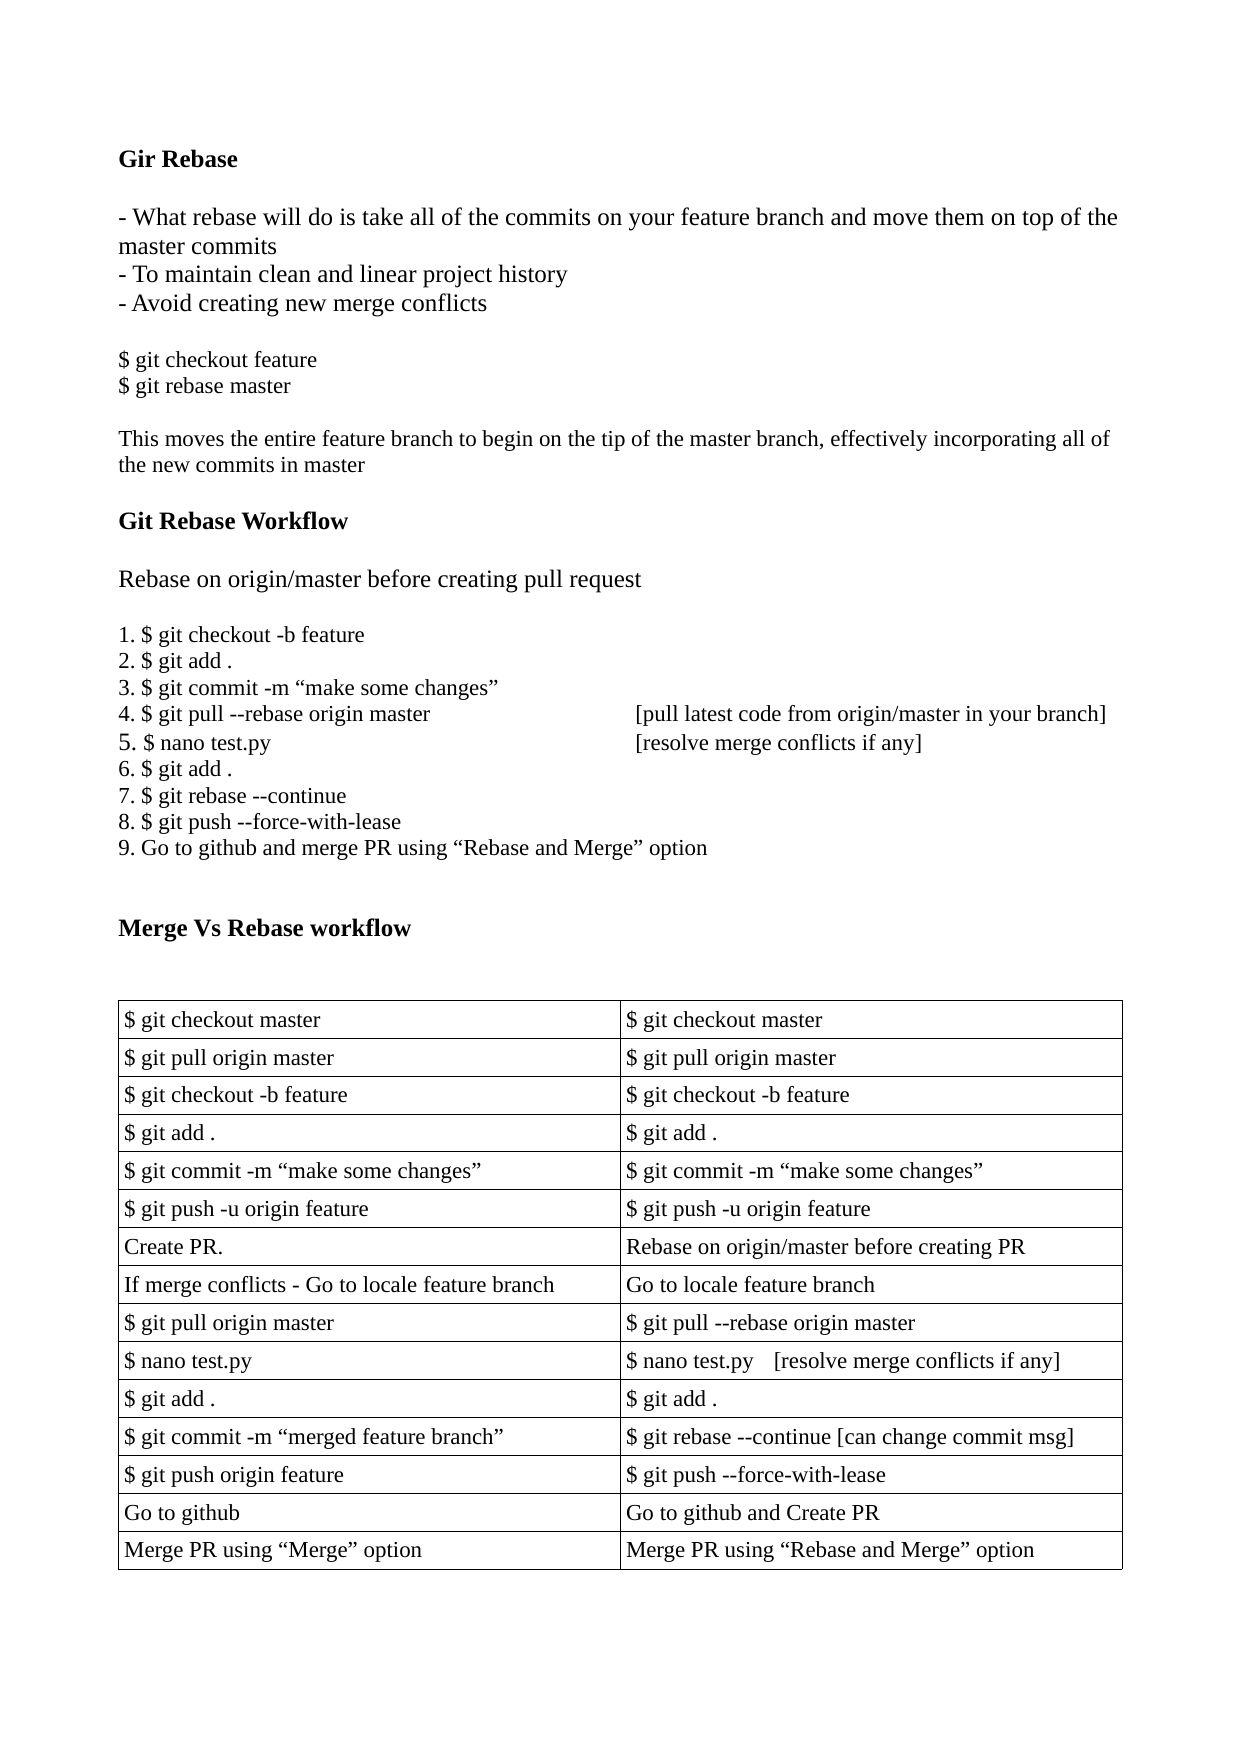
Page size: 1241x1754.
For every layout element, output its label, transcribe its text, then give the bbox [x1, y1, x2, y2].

text 2. $ git add . [118, 648, 1122, 674]
text 1. $ git checkout -b feature [118, 621, 1122, 648]
text $ git checkout feature [118, 346, 1122, 372]
table_cell $ git add . [621, 1380, 1122, 1417]
table_cell If merge conflicts - Go to locale feature branch [119, 1266, 620, 1303]
table_cell $ git pull origin master [119, 1304, 620, 1341]
text Git Rebase Workflow [118, 506, 1122, 535]
table_cell $ git commit -m “make some changes” [119, 1152, 620, 1189]
table_cell $ git add . [119, 1115, 620, 1151]
text 3. $ git commit -m “make some changes” [118, 674, 1122, 700]
text 5. $ nano test.py [resolve merge conflicts if any] [118, 727, 1122, 755]
table_cell $ git commit -m “merged feature branch” [119, 1418, 620, 1455]
table_header $ git checkout master [119, 1001, 620, 1038]
table_cell $ git pull --rebase origin master [621, 1304, 1122, 1341]
text Gir Rebase [118, 144, 1122, 173]
table_cell $ git checkout -b feature [119, 1077, 620, 1113]
table_cell $ git push -u origin feature [621, 1190, 1122, 1227]
table_cell Go to locale feature branch [621, 1266, 1122, 1303]
table_cell $ nano test.py [resolve merge conflicts if any] [621, 1342, 1122, 1379]
table_cell Rebase on origin/master before creating PR [621, 1228, 1122, 1265]
text - What rebase will do is take all of the commits on your feature branch and move them on top of the master commits [118, 202, 1122, 259]
table_cell $ git pull origin master [621, 1039, 1122, 1076]
text 9. Go to github and merge PR using “Rebase and Merge” option [118, 834, 1122, 861]
text $ git rebase master [118, 372, 1122, 398]
text - Avoid creating new merge conflicts [118, 288, 1122, 317]
table_cell $ git commit -m “make some changes” [621, 1152, 1122, 1189]
table_cell Merge PR using “Rebase and Merge” option [621, 1532, 1122, 1568]
table_cell $ git push origin feature [119, 1456, 620, 1493]
text Rebase on origin/master before creating pull request [118, 564, 1122, 592]
table_cell $ git add . [119, 1380, 620, 1417]
text This moves the entire feature branch to begin on the tip of the master branch, effectively incorporating all of the new commits in master [118, 425, 1122, 477]
table_cell $ nano test.py [119, 1342, 620, 1379]
table_cell Merge PR using “Merge” option [119, 1532, 620, 1568]
text 6. $ git add . [118, 755, 1122, 782]
table_cell $ git add . [621, 1115, 1122, 1151]
table_cell $ git rebase --continue [can change commit msg] [621, 1418, 1122, 1455]
text 7. $ git rebase --continue [118, 782, 1122, 808]
table_header $ git checkout master [621, 1001, 1122, 1038]
table_cell $ git push --force-with-lease [621, 1456, 1122, 1493]
text 8. $ git push --force-with-lease [118, 808, 1122, 834]
table_cell $ git checkout -b feature [621, 1077, 1122, 1113]
table_cell $ git push -u origin feature [119, 1190, 620, 1227]
table_cell Go to github [119, 1494, 620, 1531]
table_cell Go to github and Create PR [621, 1494, 1122, 1531]
text Merge Vs Rebase workflow [118, 913, 1122, 942]
text - To maintain clean and linear project history [118, 259, 1122, 288]
table_cell $ git pull origin master [119, 1039, 620, 1076]
table_cell Create PR. [119, 1228, 620, 1265]
text 4. $ git pull --rebase origin master [pull latest code from origin/master in your branch] [118, 700, 1122, 727]
